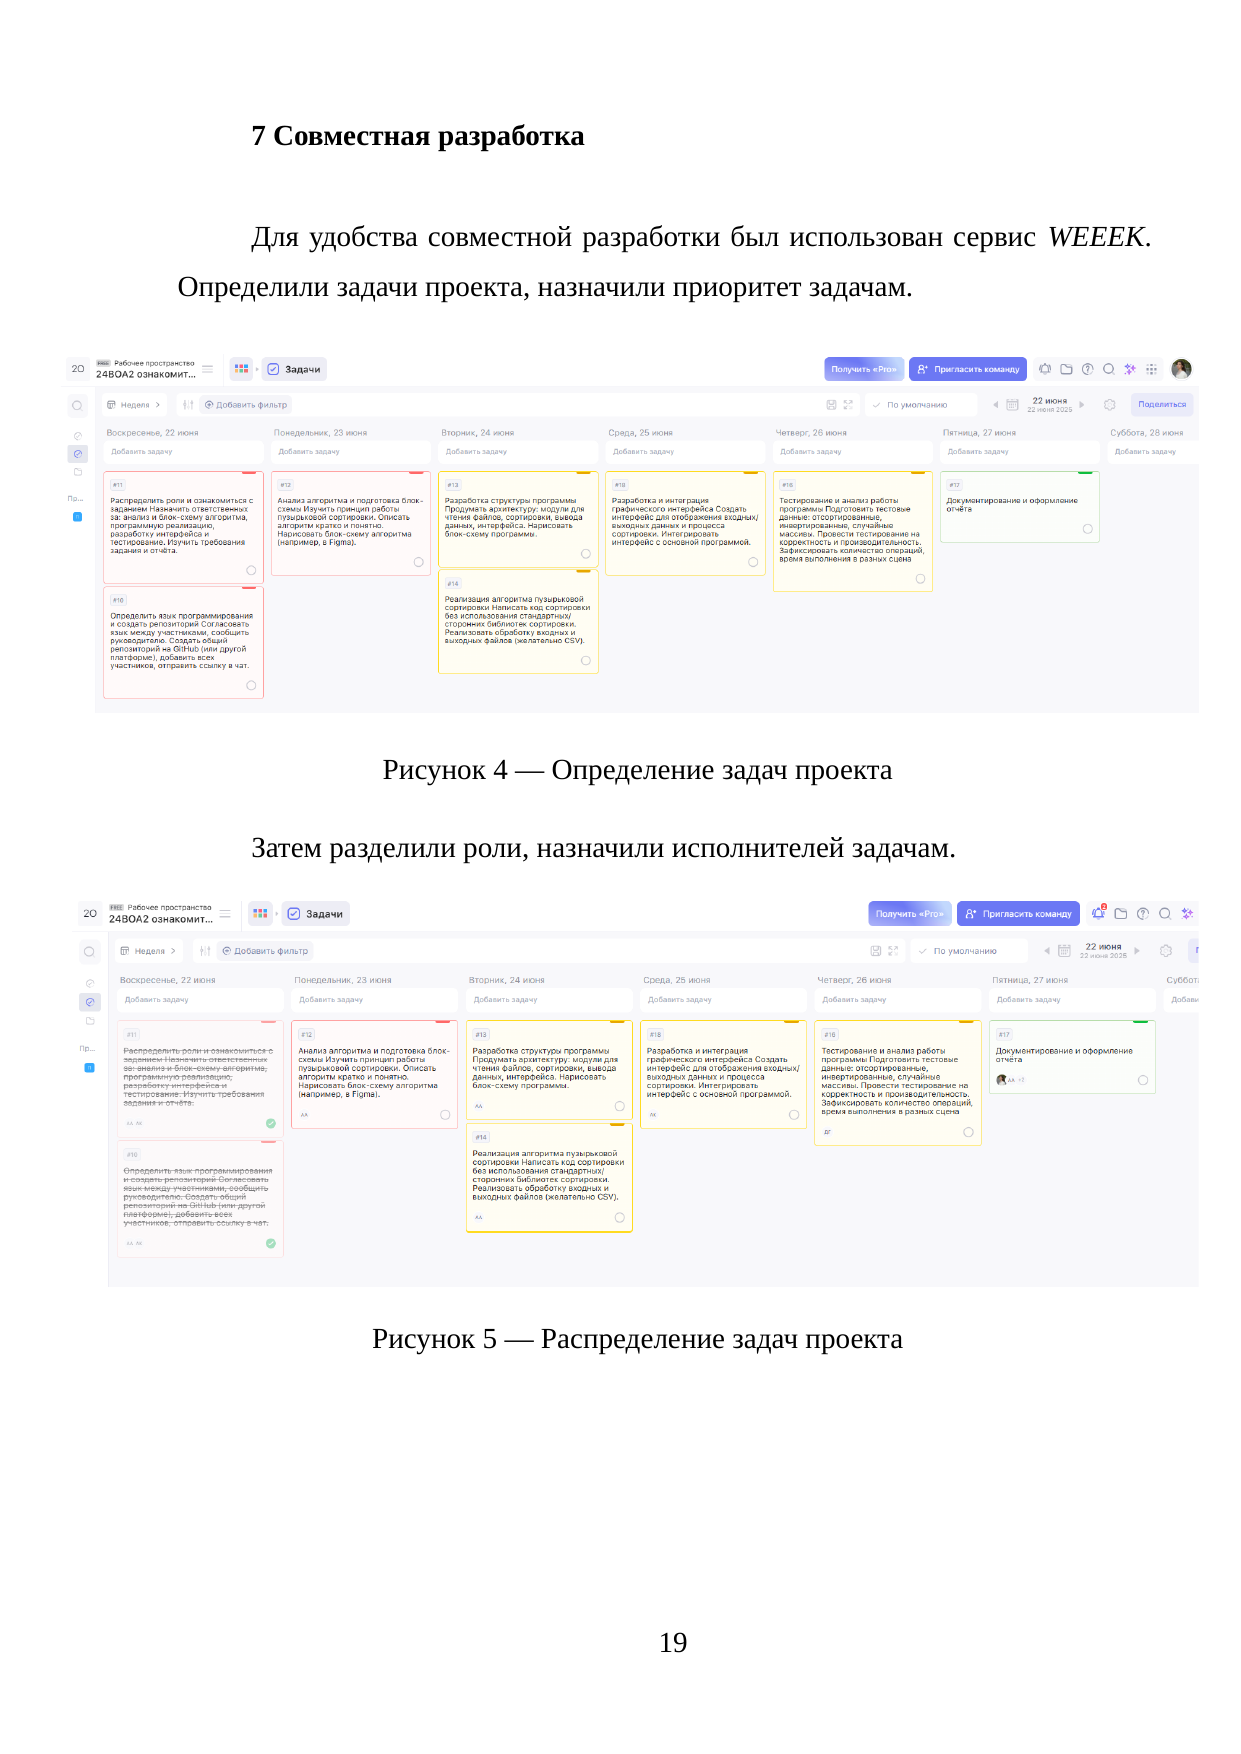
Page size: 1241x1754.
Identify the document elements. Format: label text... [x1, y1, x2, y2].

picture [72, 901, 1199, 1287]
picture [60, 354, 1199, 713]
text Затем разделили роли, назначили исполнителей задачам. [177, 830, 1152, 864]
text Для удобства совместной разработки был использован сервис WEEEK. Определили задачи проекта, назначили приоритет задачам. [177, 219, 1152, 303]
text 7 Совместная разработка [177, 118, 1152, 152]
